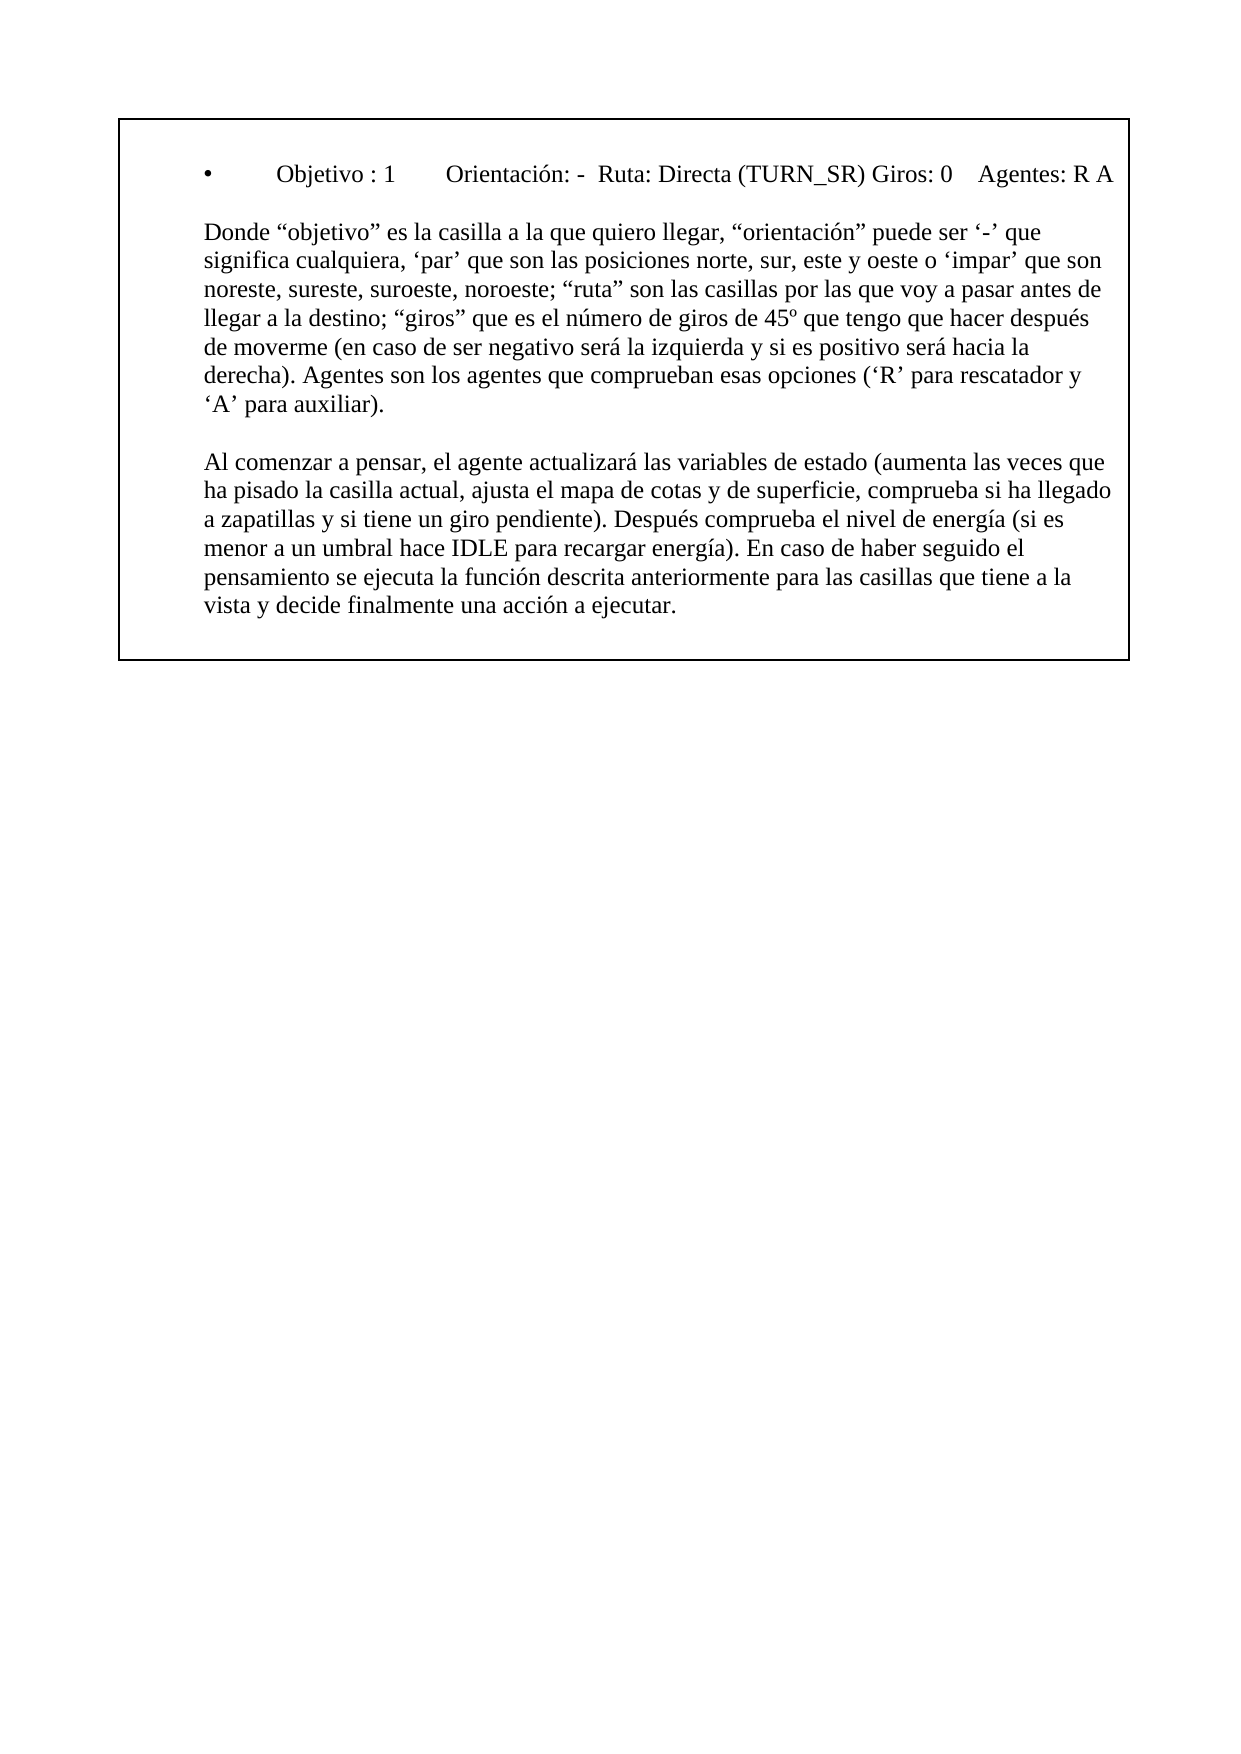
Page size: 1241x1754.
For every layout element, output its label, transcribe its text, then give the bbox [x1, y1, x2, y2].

table_header El comportamiento se ha basado en primer lugar en ver las casillas accesibles. Para ello se han considerado las casillas 1, 2, y 3 del campo de visión y ver si son viables por altura (si no lo son pasan a considerarse casillas de tipo ‘P’, precipicio). Después se ha comprobado si hay algún agente en el campo de visión (en el caso del rescatador el auxiliar y viceversa) que en un único movimiento pueda acceder a alguna casilla a la que pueda llegar el otro agente. Se han considerado según el siguiente gráfico: El rescatador considera que cuando el auxiliar está en la situación del círculo negro (en el gráfico de la izquierda) puede llegar según la orientación en la que se encuentre a cualquiera de las casillas del área roja. En el caso del auxiliar considera que el rescatador puede llegar a las del gráfico de la derecha (ya que puede correr). Una vez hecho esto se ha implementado una función llamada TomarDecision a la que se le pasan como parámetros un puntero a función que comprueba el tipo de casilla (luego se desarrollará este punto), en segundo lugar el vector de superficie con las casillas accesibles del campo de visión y las que no (ya procesadas según se han explicado en los puntos anteriores). Se le pasa también un vector con las veces que se han pisado dichas casillas (solo las del campo de visión). Finalmente se le pasa la orientación (únicamente si es par, que serían norte, sur, este y oeste o si es impar, es decir, noreste, sureste, suroeste y noreste) y los sensores. Esta función comprueba para cada una de las casillas del área de visión si hay algún camino que nos permita llegar a cada casilla. Para ello se tienen varios niveles de prioridad, en primer lugar la casilla menos visitada y después la casilla que nos permita avanzar más recto, más lejos y en menos movimientos (en ese orden). Por tanto, el orden (después de la casilla menos visitada) de las casillas ha sido 6, 2, 8, 4, 7, 5, 3, 1. Estas casillas son las siguientes en el diagrama: En primer lugar se utiliza esta función para buscar zapatillas si no tiene (‘D’) y después cualquier tipo de casilla transitable (‘S’ or ‘C’ or ‘X’ or ‘D’ si tiene zapatillas) de forma que si no encuentra ninguna casilla “accesible” zapatillas toma la decisión para las casillas que tiene a la vista. Si no se encuentra ninguna casilla accesible se devuelve 0. En el caso del rescatador se consideran rutas adicionales teniendo en cuenta que puede correr (hay casillas accesibles por altura que no lo son andando 2 veces) pero el resto del razonamiento es común a ambos (aunque no pueda girar a la izquierda el auxiliar sí que tiene posibilidad de llegar a la misma posición con 6 giros a la derecha). Las rutas tienen en cuenta la orientación (ya que hay casillas que se tocan solo en la mitad de las orientaciones como la 2 y la 8) y se devuelve solo la primera acción a realizar y si tienen que girar (para no sacar del campo de visión la casilla “objetivo”). De esta forma, siendo viable la ruta se empieza y conforme se vayan haciendo iteraciones al final se llegará a dicha casilla a excepción de que se encuentre por el camino otra mejor (en cuyo caso se comenzarán a ejecutar las acciones necesarias para alcanzar esta casilla y así sucesivamente). Se han considerado las siguientes rutas: Objetivo : 6 Orientación: - Ruta: Directa (RUN) Giros: 0 Agentes: R Objetivo : 6 Orientación: - Ruta: 2 Giros: 0 Agentes: R A Objetivo : 6 Orientación: par Ruta: 3 Giros: 0 Agentes: R A Objetivo : 6 Orientación: par Ruta: 1 Giros: 0 Agentes: R A Objetivo : 2 Orientación: - Ruta: Directa (WALK) Giros: 0 Agentes: R A Objetivo : 8 Orientación: - Ruta: 3 Giros: 0 Agentes: R A Objetivo : 8 Orientación: impar Ruta: 2 Giros: 2 Agentes: R A Objetivo : 8 Orientación: par Ruta: 2 6 7 Giros: 2 Agentes: R A Objetivo : 4 Orientación: - Ruta: 1 Giros: 0 Agentes: R A Objetivo : 4 Orientación: impar Ruta: 2 Giros: -2 Agentes: R A Objetivo : 4 Orientación: par Ruta: 2 6 5 Giros: -2 Agentes: R A Objetivo : 7 Orientación: - Ruta: 2 Giros: 1 Agentes: R A Objetivo : 7 Orientación: - Ruta: 3 Giros: 0 Agentes: R A Objetivo : 5 Orientación: - Ruta: 2 Giros: -1 Agentes: R A Objetivo : 5 Orientación: - Ruta: 1 Giros: 0 Agentes: R A Objetivo : 3 Orientación: - Ruta: Directa (TURN_L) Giros: 0 Agentes: R Objetivo : 1 Orientación: - Ruta: Directa (TURN_SR) Giros: 0 Agentes: R A Donde “objetivo” es la casilla a la que quiero llegar, “orientación” puede ser ‘-’ que significa cualquiera, ‘par’ que son las posiciones norte, sur, este y oeste o ‘impar’ que son noreste, sureste, suroeste, noroeste; “ruta” son las casillas por las que voy a pasar antes de llegar a la destino; “giros” que es el número de giros de 45º que tengo que hacer después de moverme (en caso de ser negativo será la izquierda y si es positivo será hacia la derecha). Agentes son los agentes que comprueban esas opciones (‘R’ para rescatador y ‘A’ para auxiliar). Al comenzar a pensar, el agente actualizará las variables de estado (aumenta las veces que ha pisado la casilla actual, ajusta el mapa de cotas y de superficie, comprueba si ha llegado a zapatillas y si tiene un giro pendiente). Después comprueba el nivel de energía (si es menor a un umbral hace IDLE para recargar energía). En caso de haber seguido el pensamiento se ejecuta la función descrita anteriormente para las casillas que tiene a la vista y decide finalmente una acción a ejecutar. [120, 120, 1128, 658]
